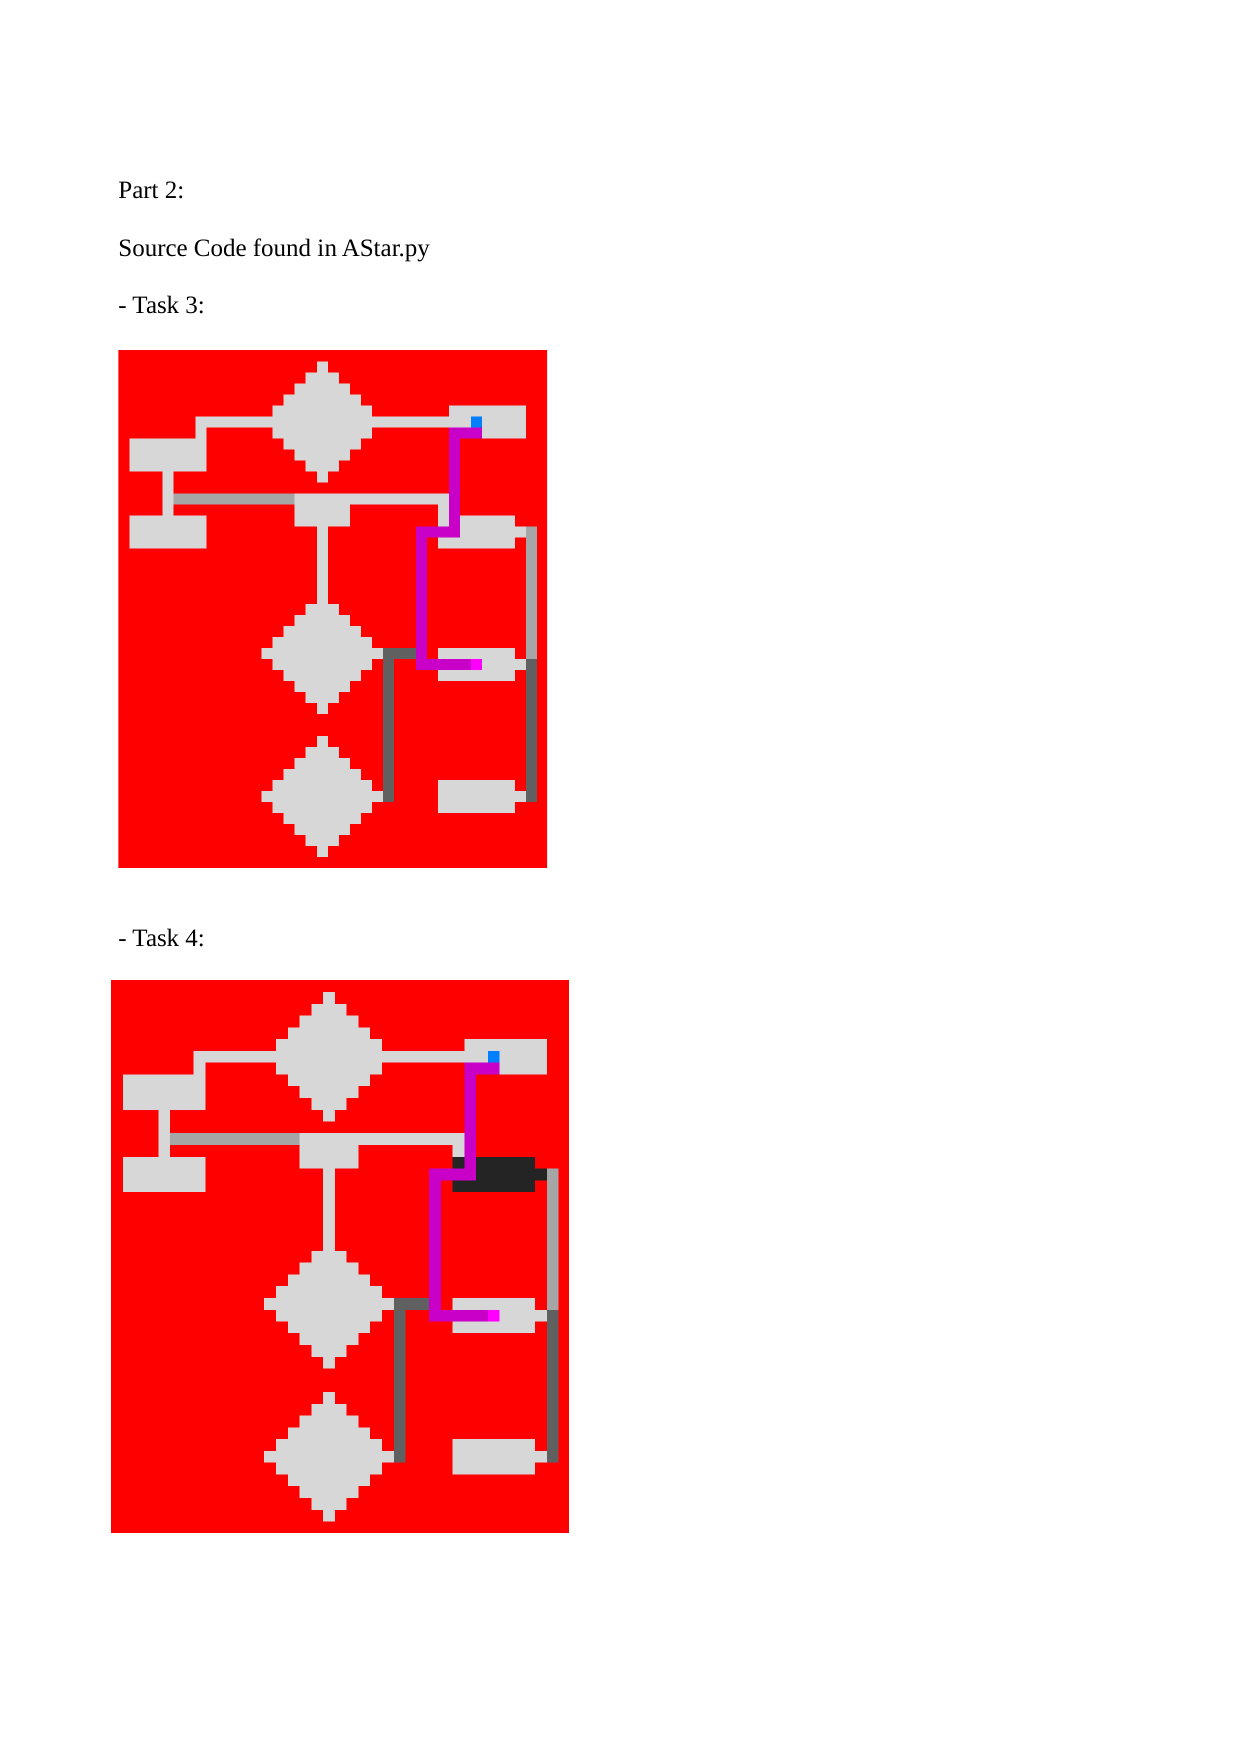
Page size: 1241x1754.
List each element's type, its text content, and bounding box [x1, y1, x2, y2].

text Source Code found in AStar.py [118, 233, 1122, 262]
text Part 2: [118, 176, 1122, 204]
picture [118, 350, 548, 868]
text - Task 4: [118, 923, 1122, 952]
picture [111, 980, 569, 1533]
text - Task 3: [118, 291, 1122, 319]
